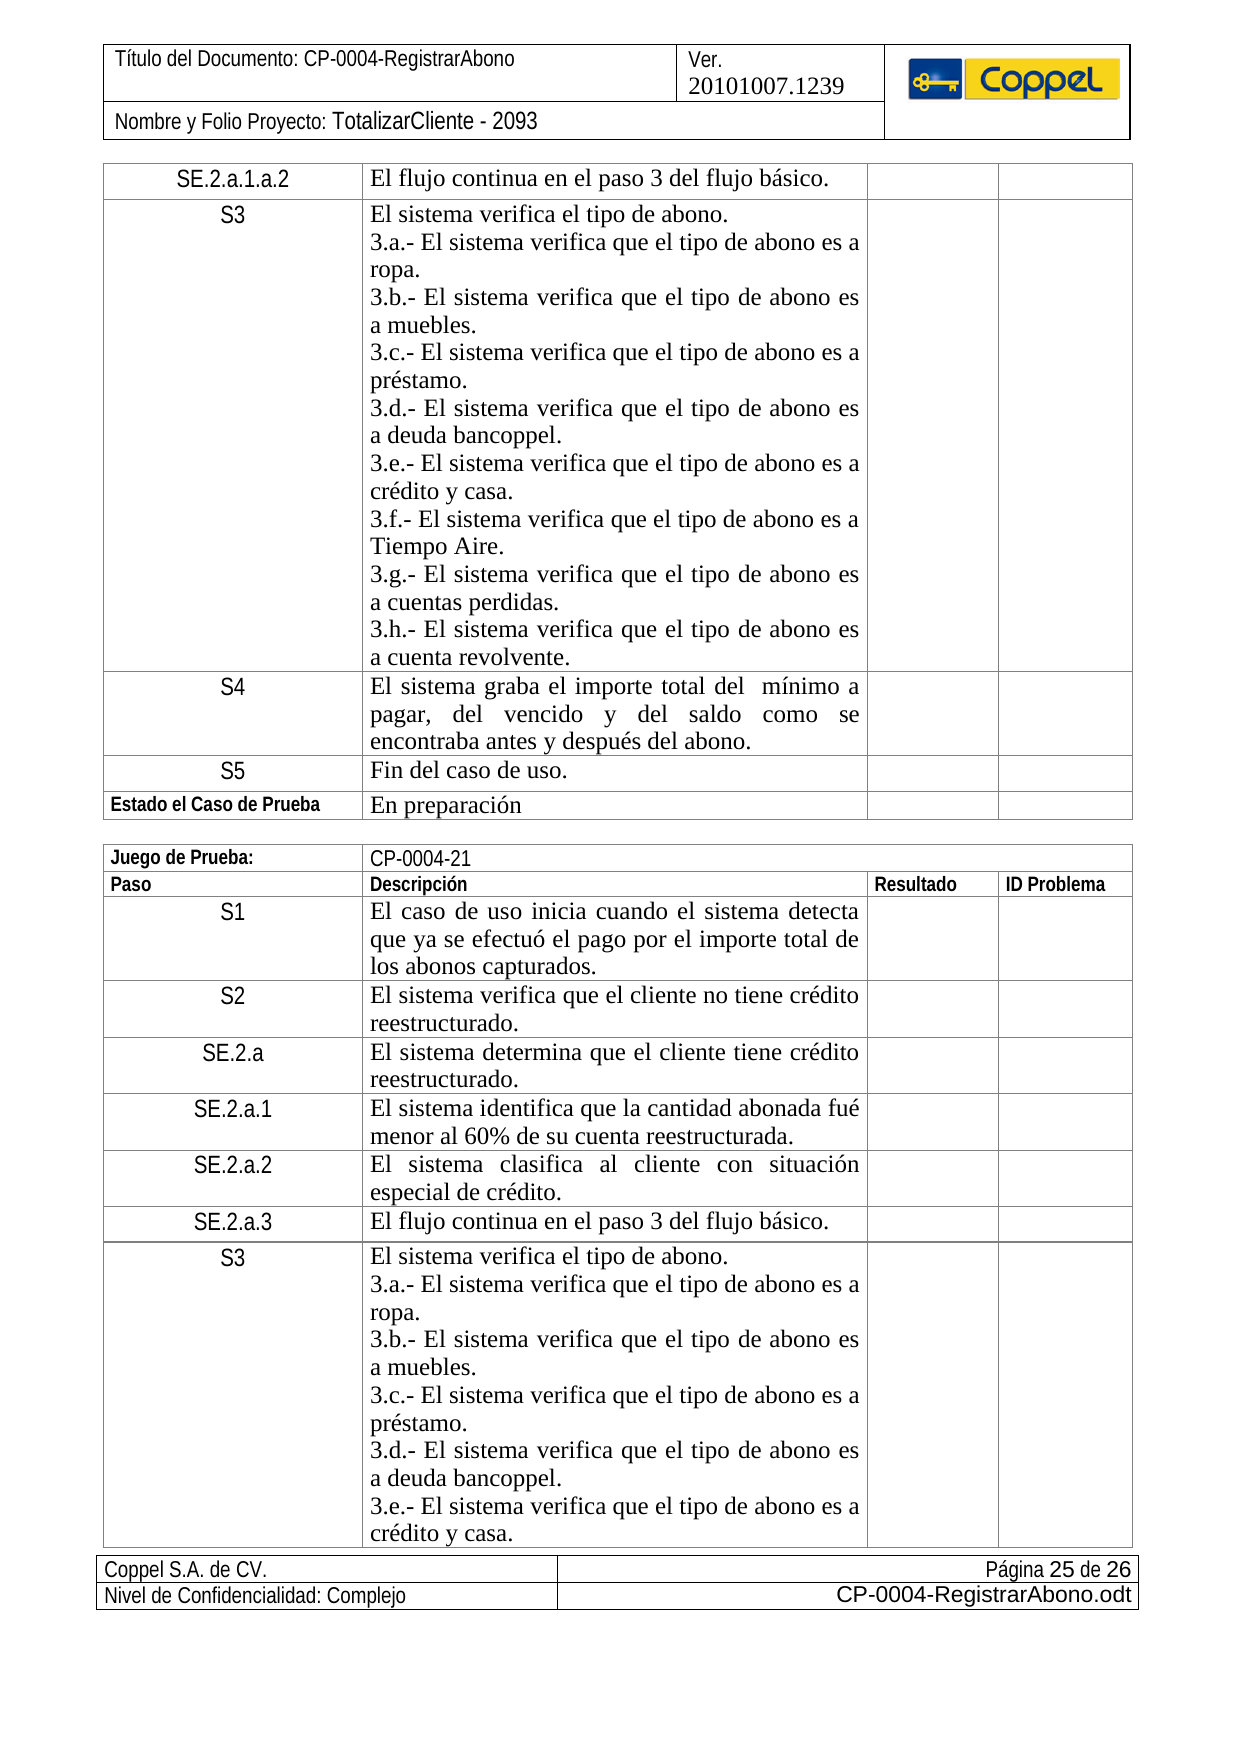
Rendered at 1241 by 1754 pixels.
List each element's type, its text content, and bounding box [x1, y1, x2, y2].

table_cell [999, 897, 1132, 980]
table_cell SE.2.a [104, 1038, 362, 1093]
table_cell S2 [104, 981, 362, 1037]
table_cell El flujo continua en el paso 3 del flujo básico. [363, 164, 867, 199]
table_cell [868, 672, 998, 755]
table_cell SE.2.a.1.a.2 [104, 164, 362, 199]
table_cell [999, 1243, 1132, 1547]
table_header Juego de Prueba: [104, 845, 362, 871]
table_cell [999, 981, 1132, 1037]
table_cell S3 [104, 1243, 362, 1547]
table_cell [868, 897, 998, 980]
table_cell [868, 1038, 998, 1093]
table_cell S3 [104, 200, 362, 671]
table_cell Fin del caso de uso. [363, 756, 867, 791]
table_cell El flujo continua en el paso 3 del flujo básico. [363, 1207, 867, 1241]
table_cell SE.2.a.3 [104, 1207, 362, 1241]
table_cell [999, 672, 1132, 755]
table_cell ID Problema [999, 872, 1132, 896]
table_cell El sistema verifica el tipo de abono. 3.a.- El sistema verifica que el tipo de abono es a ropa. 3.b.- El sistema verifica que el tipo de abono es a muebles. 3.c.- El sistema verifica que el tipo de abono es a préstamo. 3.d.- El sistema verifica que el tipo de abono es a deuda bancoppel. 3.e.- El sistema verifica que el tipo de abono es a crédito y casa. 3.f.- El sistema verifica que el tipo de abono es a Tiempo Aire. 3.g.- El sistema verifica que el tipo de abono es a cuentas perdidas. 3.h.- El sistema verifica que el tipo de abono es a cuenta revolvente. [363, 200, 867, 671]
table_cell [999, 756, 1132, 791]
table_cell SE.2.a.2 [104, 1151, 362, 1206]
table_cell Paso [104, 872, 362, 896]
table_cell [999, 1207, 1132, 1241]
table_cell [999, 1151, 1132, 1206]
table_cell [868, 1243, 998, 1547]
table_cell [868, 981, 998, 1037]
table_cell [999, 792, 1132, 819]
table_cell El sistema identifica que la cantidad abonada fué menor al 60% de su cuenta reestructurada. [363, 1094, 867, 1149]
table_cell [999, 164, 1132, 199]
table_cell [999, 200, 1132, 671]
table_cell [868, 792, 998, 819]
table_cell El sistema graba el importe total del mínimo a pagar, del vencido y del saldo como se encontraba antes y después del abono. [363, 672, 867, 755]
table_cell [868, 756, 998, 791]
table_cell El sistema determina que el cliente tiene crédito reestructurado. [363, 1038, 867, 1093]
table_cell Resultado [868, 872, 998, 896]
table_cell En preparación [363, 792, 867, 819]
table_cell El sistema clasifica al cliente con situación especial de crédito. [363, 1151, 867, 1206]
table_cell S4 [104, 672, 362, 755]
table_cell El caso de uso inicia cuando el sistema detecta que ya se efectuó el pago por el importe total de los abonos capturados. [363, 897, 867, 980]
table_cell S5 [104, 756, 362, 791]
table_cell Estado el Caso de Prueba [104, 792, 362, 819]
table_cell Descripción [363, 872, 867, 896]
table_cell El sistema verifica el tipo de abono. 3.a.- El sistema verifica que el tipo de abono es a ropa. 3.b.- El sistema verifica que el tipo de abono es a muebles. 3.c.- El sistema verifica que el tipo de abono es a préstamo. 3.d.- El sistema verifica que el tipo de abono es a deuda bancoppel. 3.e.- El sistema verifica que el tipo de abono es a crédito y casa. [363, 1243, 867, 1547]
table_cell [868, 1151, 998, 1206]
table_cell El sistema verifica que el cliente no tiene crédito reestructurado. [363, 981, 867, 1037]
table_cell [868, 164, 998, 199]
table_cell [999, 1094, 1132, 1149]
table_cell [999, 1038, 1132, 1093]
table_header CP-0004-21 [363, 845, 1132, 871]
table_cell SE.2.a.1 [104, 1094, 362, 1149]
table_cell [868, 1094, 998, 1149]
table_cell S1 [104, 897, 362, 980]
table_cell [868, 200, 998, 671]
table_cell [868, 1207, 998, 1241]
